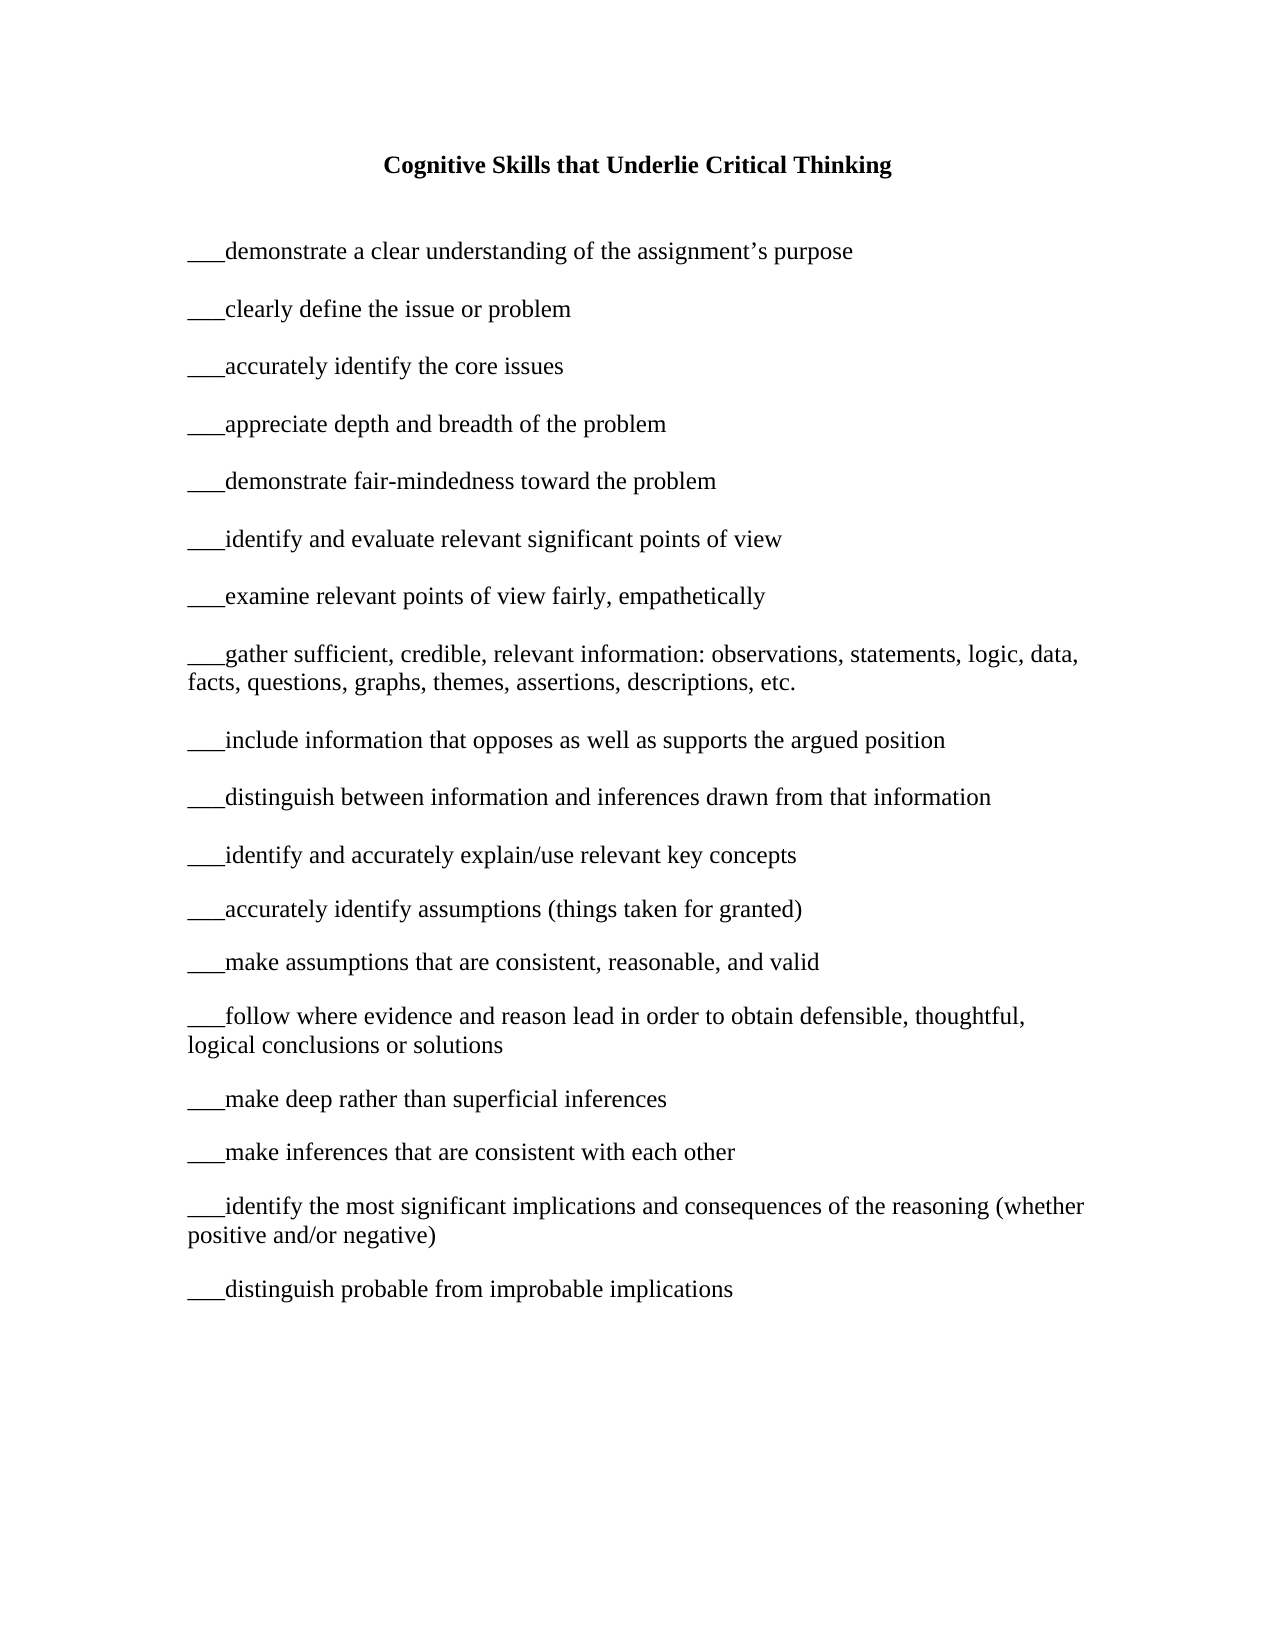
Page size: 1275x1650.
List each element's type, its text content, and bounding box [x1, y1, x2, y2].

text ___distinguish probable from improbable implications [187, 1274, 1087, 1302]
text ___make inferences that are consistent with each other [187, 1137, 1087, 1166]
text ___make assumptions that are consistent, reasonable, and valid [187, 947, 1087, 976]
text ___identify the most significant implications and consequences of the reasoning (whether positive and/or negative) [187, 1191, 1087, 1249]
text ___accurately identify the core issues [187, 351, 1087, 380]
text ___identify and evaluate relevant significant points of view [187, 524, 1087, 552]
text ___gather sufficient, credible, relevant information: observations, statements, logic, data, facts, questions, graphs, themes, assertions, descriptions, etc. [187, 639, 1087, 696]
text ___appreciate depth and breadth of the problem [187, 409, 1087, 437]
text ___identify and accurately explain/use relevant key concepts [187, 840, 1087, 869]
text ___make deep rather than superficial inferences [187, 1084, 1087, 1112]
text ___distinguish between information and inferences drawn from that information [187, 782, 1087, 811]
text ___clearly define the issue or problem [187, 294, 1087, 322]
text ___examine relevant points of view fairly, empathetically [187, 581, 1087, 610]
text ___follow where evidence and reason lead in order to obtain defensible, thoughtful, logical conclusions or solutions [187, 1001, 1087, 1059]
text ___demonstrate fair-mindedness toward the problem [187, 466, 1087, 495]
text ___include information that opposes as well as supports the argued position [187, 725, 1087, 754]
text ___accurately identify assumptions (things taken for granted) [187, 894, 1087, 922]
text Cognitive Skills that Underlie Critical Thinking [187, 150, 1087, 179]
text ­­­___demonstrate a clear understanding of the assignment’s purpose [187, 236, 1087, 265]
